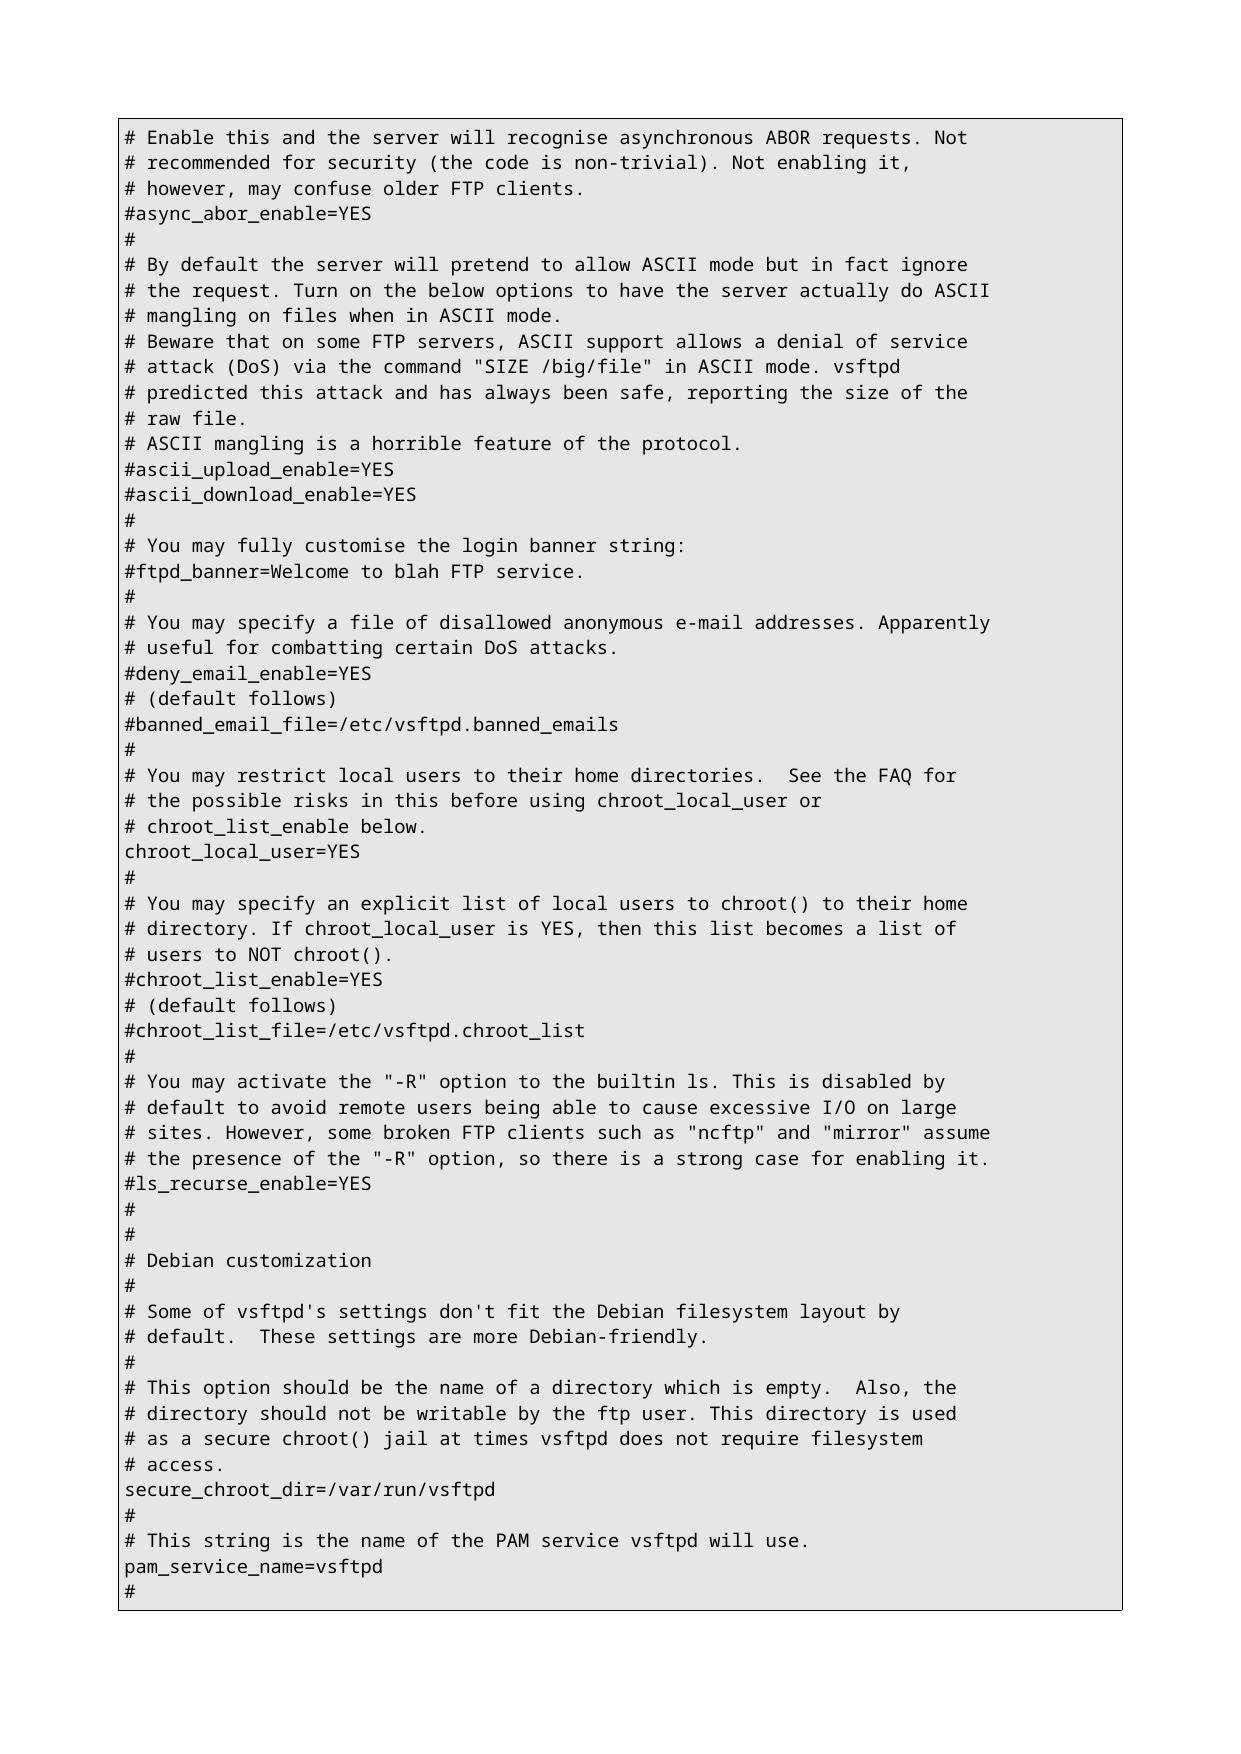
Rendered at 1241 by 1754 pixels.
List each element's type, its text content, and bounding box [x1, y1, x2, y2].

text # the possible risks in this before using chroot_local_user or [119, 782, 1122, 807]
text # You may specify an explicit list of local users to chroot() to their home [119, 884, 1122, 909]
text # [119, 577, 1122, 603]
text # Debian customization [119, 1241, 1122, 1267]
text # [119, 1037, 1122, 1062]
text # useful for combatting certain DoS attacks. [119, 628, 1122, 654]
text # You may fully customise the login banner string: [119, 526, 1122, 552]
text # directory should not be writable by the ftp user. This directory is used [119, 1394, 1122, 1420]
text #chroot_list_file=/etc/vsftpd.chroot_list [119, 1011, 1122, 1037]
text # the presence of the "-R" option, so there is a strong case for enabling it. [119, 1139, 1122, 1164]
text # directory. If chroot_local_user is YES, then this list becomes a list of [119, 909, 1122, 935]
text # access. [119, 1445, 1122, 1471]
text #deny_email_enable=YES [119, 654, 1122, 679]
text # raw file. [119, 399, 1122, 424]
text #chroot_list_enable=YES [119, 960, 1122, 986]
text #ascii_upload_enable=YES [119, 450, 1122, 475]
text #ftpd_banner=Welcome to blah FTP service. [119, 552, 1122, 577]
text # Beware that on some FTP servers, ASCII support allows a denial of service [119, 322, 1122, 348]
text # [119, 220, 1122, 246]
text # By default the server will pretend to allow ASCII mode but in fact ignore [119, 246, 1122, 271]
text # predicted this attack and has always been safe, reporting the size of the [119, 373, 1122, 399]
text chroot_local_user=YES [119, 833, 1122, 858]
text # You may specify a file of disallowed anonymous e-mail addresses. Apparently [119, 603, 1122, 628]
text # ASCII mangling is a horrible feature of the protocol. [119, 424, 1122, 450]
text #ascii_download_enable=YES [119, 475, 1122, 501]
text # [119, 1267, 1122, 1292]
text pam_service_name=vsftpd [119, 1547, 1122, 1573]
text # You may activate the "-R" option to the builtin ls. This is disabled by [119, 1062, 1122, 1088]
text # [119, 1496, 1122, 1522]
text # users to NOT chroot(). [119, 935, 1122, 960]
text # [119, 731, 1122, 756]
text # default to avoid remote users being able to cause excessive I/O on large [119, 1088, 1122, 1113]
text # (default follows) [119, 679, 1122, 705]
text # [119, 501, 1122, 526]
text # This option should be the name of a directory which is empty. Also, the [119, 1369, 1122, 1394]
text secure_chroot_dir=/var/run/vsftpd [119, 1471, 1122, 1496]
text # sites. However, some broken FTP clients such as "ncftp" and "mirror" assume [119, 1113, 1122, 1139]
text # (default follows) [119, 986, 1122, 1011]
text # [119, 1343, 1122, 1369]
text #banned_email_file=/etc/vsftpd.banned_emails [119, 705, 1122, 731]
text # mangling on files when in ASCII mode. [119, 297, 1122, 322]
text # You may restrict local users to their home directories. See the FAQ for [119, 756, 1122, 782]
text # Some of vsftpd's settings don't fit the Debian filesystem layout by [119, 1292, 1122, 1318]
text # [119, 1190, 1122, 1216]
text # the request. Turn on the below options to have the server actually do ASCII [119, 271, 1122, 297]
text # however, may confuse older FTP clients. [119, 169, 1122, 195]
text # chroot_list_enable below. [119, 807, 1122, 833]
text # default. These settings are more Debian-friendly. [119, 1318, 1122, 1343]
text # Enable this and the server will recognise asynchronous ABOR requests. Not [119, 119, 1122, 144]
text #ls_recurse_enable=YES [119, 1164, 1122, 1190]
text # attack (DoS) via the command "SIZE /big/file" in ASCII mode. vsftpd [119, 348, 1122, 373]
text # [119, 1573, 1122, 1610]
text # recommended for security (the code is non-trivial). Not enabling it, [119, 144, 1122, 169]
text # [119, 1216, 1122, 1241]
text # This string is the name of the PAM service vsftpd will use. [119, 1522, 1122, 1547]
text # [119, 858, 1122, 884]
text #async_abor_enable=YES [119, 195, 1122, 220]
text # as a secure chroot() jail at times vsftpd does not require filesystem [119, 1420, 1122, 1445]
